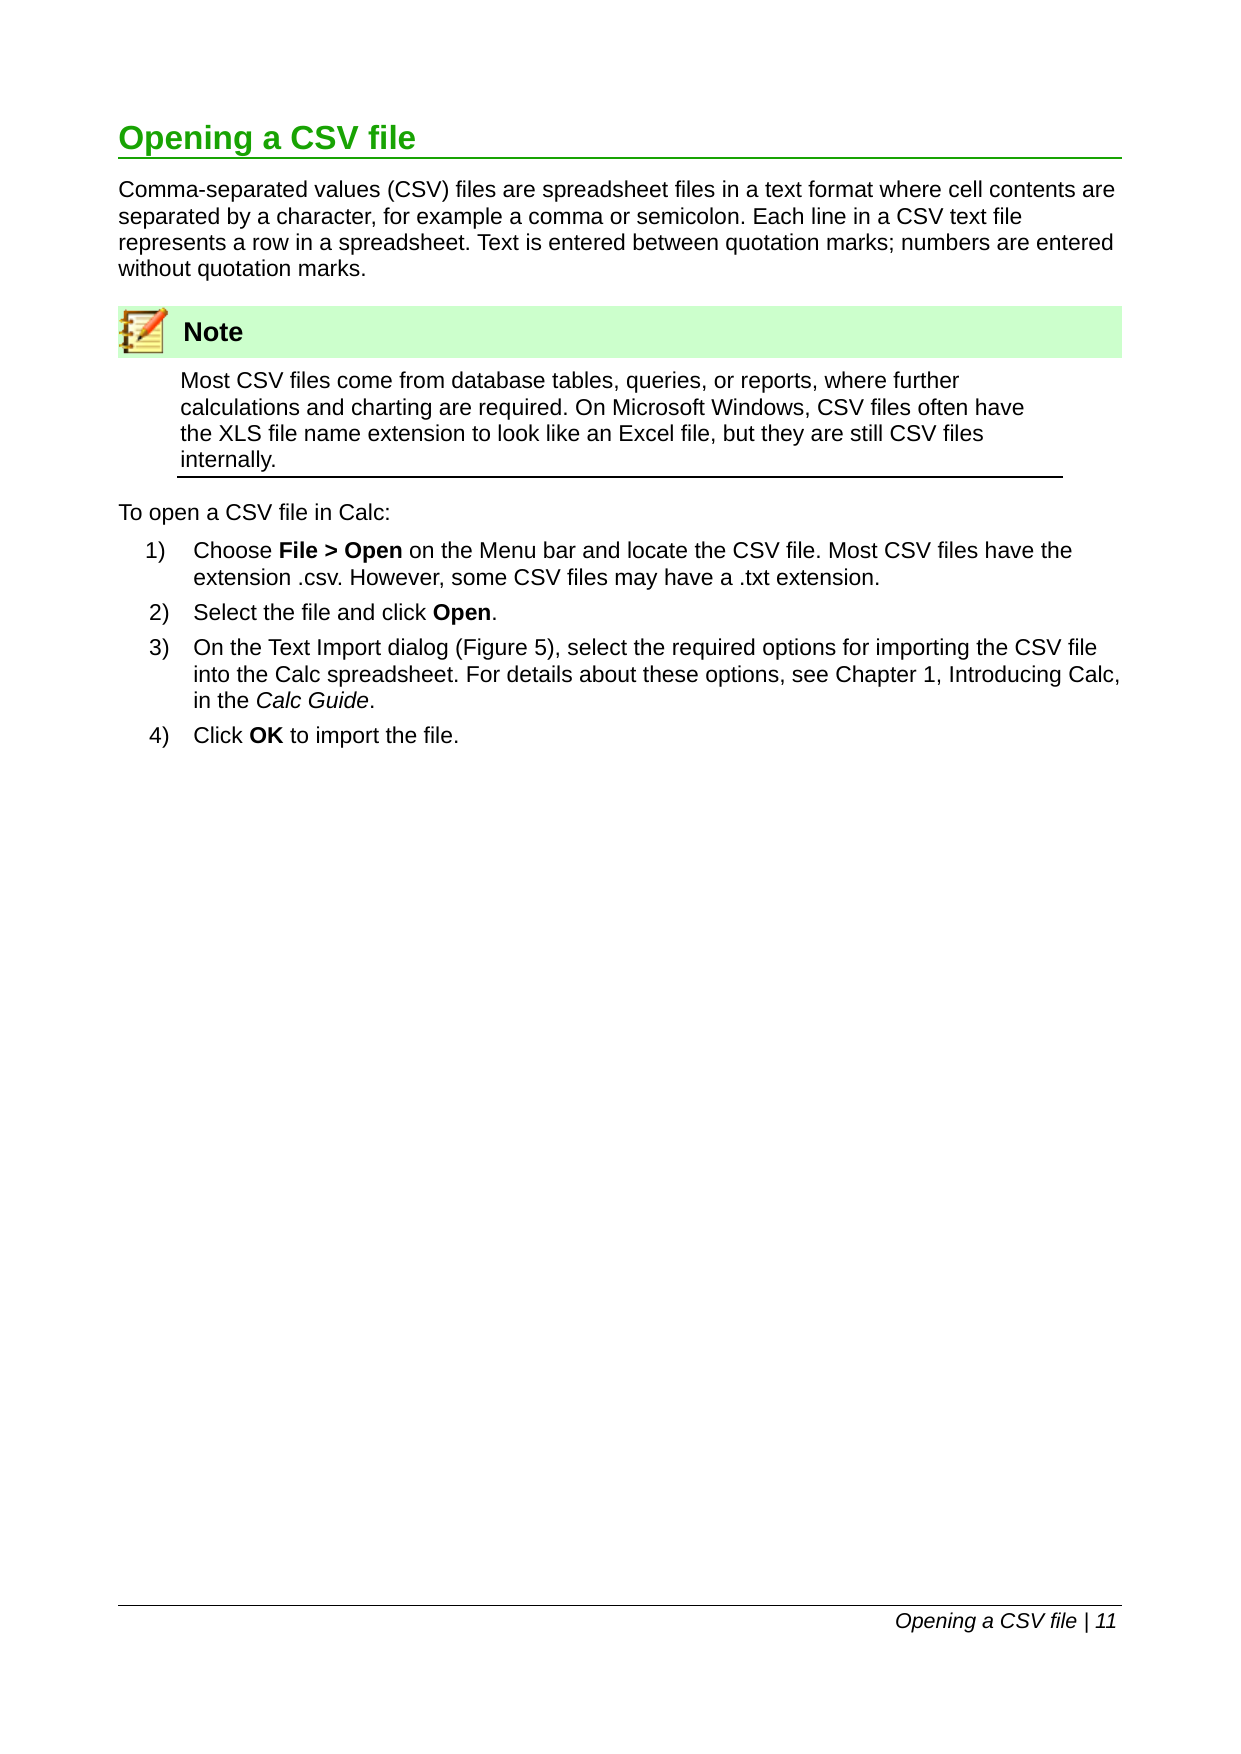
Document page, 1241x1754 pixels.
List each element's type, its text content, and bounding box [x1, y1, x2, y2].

list To open a CSV file in Calc: [118, 499, 1122, 525]
subtitle Opening a CSV file [118, 118, 1122, 157]
list On the Text Import dialog (Figure 5), select the required options for importing the CSV file into the Calc spreadsheet. For details about these options, see Chapter 1, Introducing Calc, in the Calc Guide. [169, 634, 1122, 713]
picture [119, 306, 170, 357]
subtitle Note [118, 306, 1122, 358]
list Choose File > Open on the Menu bar and locate the CSV file. Most CSV files have the extension .csv. However, some CSV files may have a .txt extension. [165, 537, 1122, 590]
list Click OK to import the file. [169, 722, 1122, 748]
text Most CSV files come from database tables, queries, or reports, where further calculations and charting are required. On Microsoft Windows, CSV files often have the XLS file name extension to look like an Excel file, but they are still CSV files internally. [177, 364, 1063, 476]
list Select the file and click Open. [169, 599, 1122, 625]
text Comma-separated values (CSV) files are spreadsheet files in a text format where cell contents are separated by a character, for example a comma or semicolon. Each line in a CSV text file represents a row in a spreadsheet. Text is entered between quotation marks; numbers are entered without quotation marks. [118, 176, 1122, 282]
